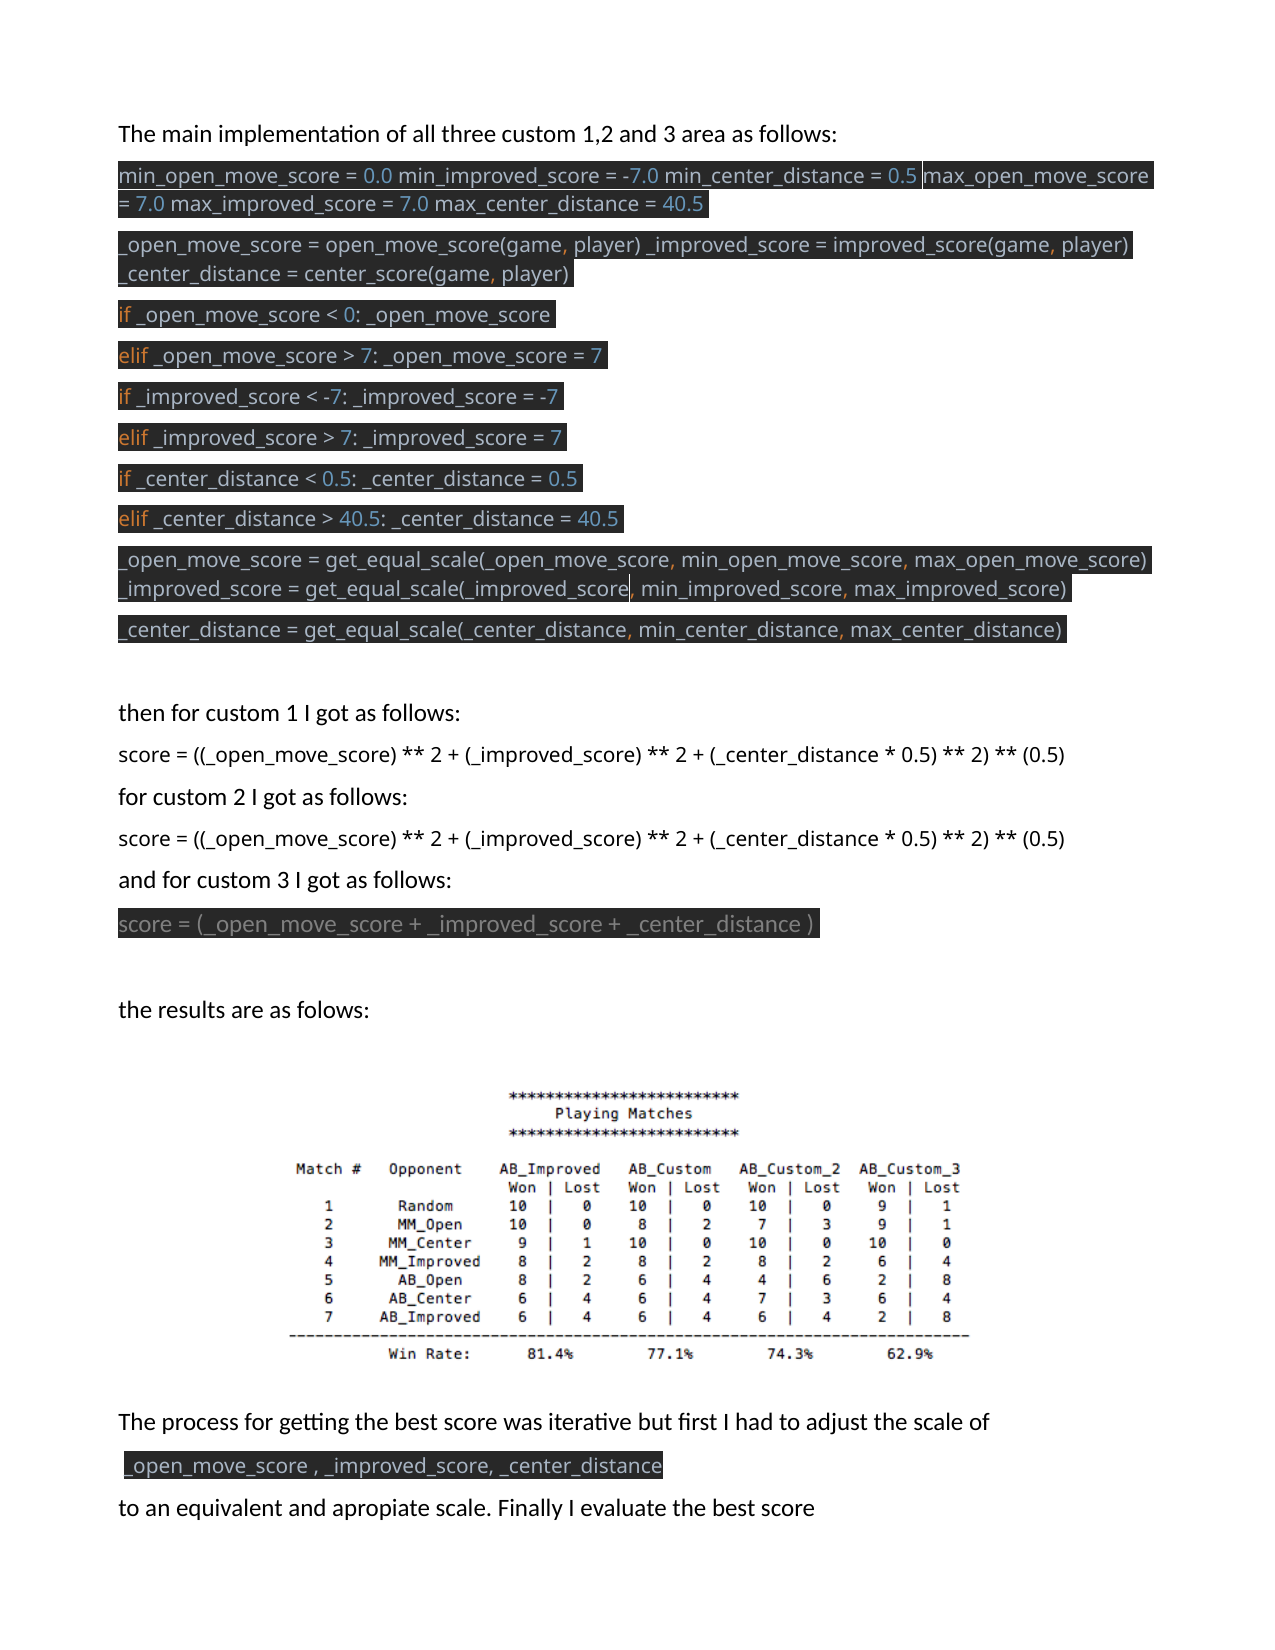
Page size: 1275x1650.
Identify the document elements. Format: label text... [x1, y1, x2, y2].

text elif _improved_score > 7: _improved_score = 7 [118, 423, 1157, 451]
text if _open_move_score < 0: _open_move_score [118, 300, 1157, 328]
text _open_move_score = open_move_score(game, player) _improved_score = improved_score(game, player) _center_distance = center_score(game, player) [118, 231, 1157, 287]
text _center_distance = get_equal_scale(_center_distance, min_center_distance, max_center_distance) [118, 615, 1157, 643]
text to an equivalent and apropiate scale. Finally I evaluate the best score [118, 1492, 1157, 1522]
text The process for getting the best score was iterative but first I had to adjust the scale of [118, 1406, 1157, 1436]
text The main implementation of all three custom 1,2 and 3 area as follows: [118, 118, 1157, 149]
text elif _center_distance > 40.5: _center_distance = 40.5 [118, 504, 1157, 533]
text _open_move_score = get_equal_scale(_open_move_score, min_open_move_score, max_open_move_score) _improved_score = get_equal_scale(_improved_score, min_improved_score, max_improved_score) [118, 546, 1157, 602]
text min_open_move_score = 0.0 min_improved_score = -7.0 min_center_distance = 0.5 max_open_move_score = 7.0 max_improved_score = 7.0 max_center_distance = 40.5 [118, 161, 1157, 218]
text score = ((_open_move_score) ** 2 + (_improved_score) ** 2 + (_center_distance * 0.5) ** 2) ** (0.5) [118, 740, 1157, 768]
text _open_move_score , _improved_score, _center_distance [118, 1449, 1157, 1479]
text elif _open_move_score > 7: _open_move_score = 7 [118, 341, 1157, 369]
text the results are as folows: [118, 994, 1157, 1024]
text score = (_open_move_score + _improved_score + _center_distance ) [118, 908, 1157, 938]
text and for custom 3 I got as follows: [118, 865, 1157, 895]
text for custom 2 I got as follows: [118, 781, 1157, 811]
picture [289, 1079, 986, 1363]
text score = ((_open_move_score) ** 2 + (_improved_score) ** 2 + (_center_distance * 0.5) ** 2) ** (0.5) [118, 824, 1157, 852]
text if _center_distance < 0.5: _center_distance = 0.5 [118, 464, 1157, 492]
text if _improved_score < -7: _improved_score = -7 [118, 382, 1157, 410]
text then for custom 1 I got as follows: [118, 697, 1157, 727]
